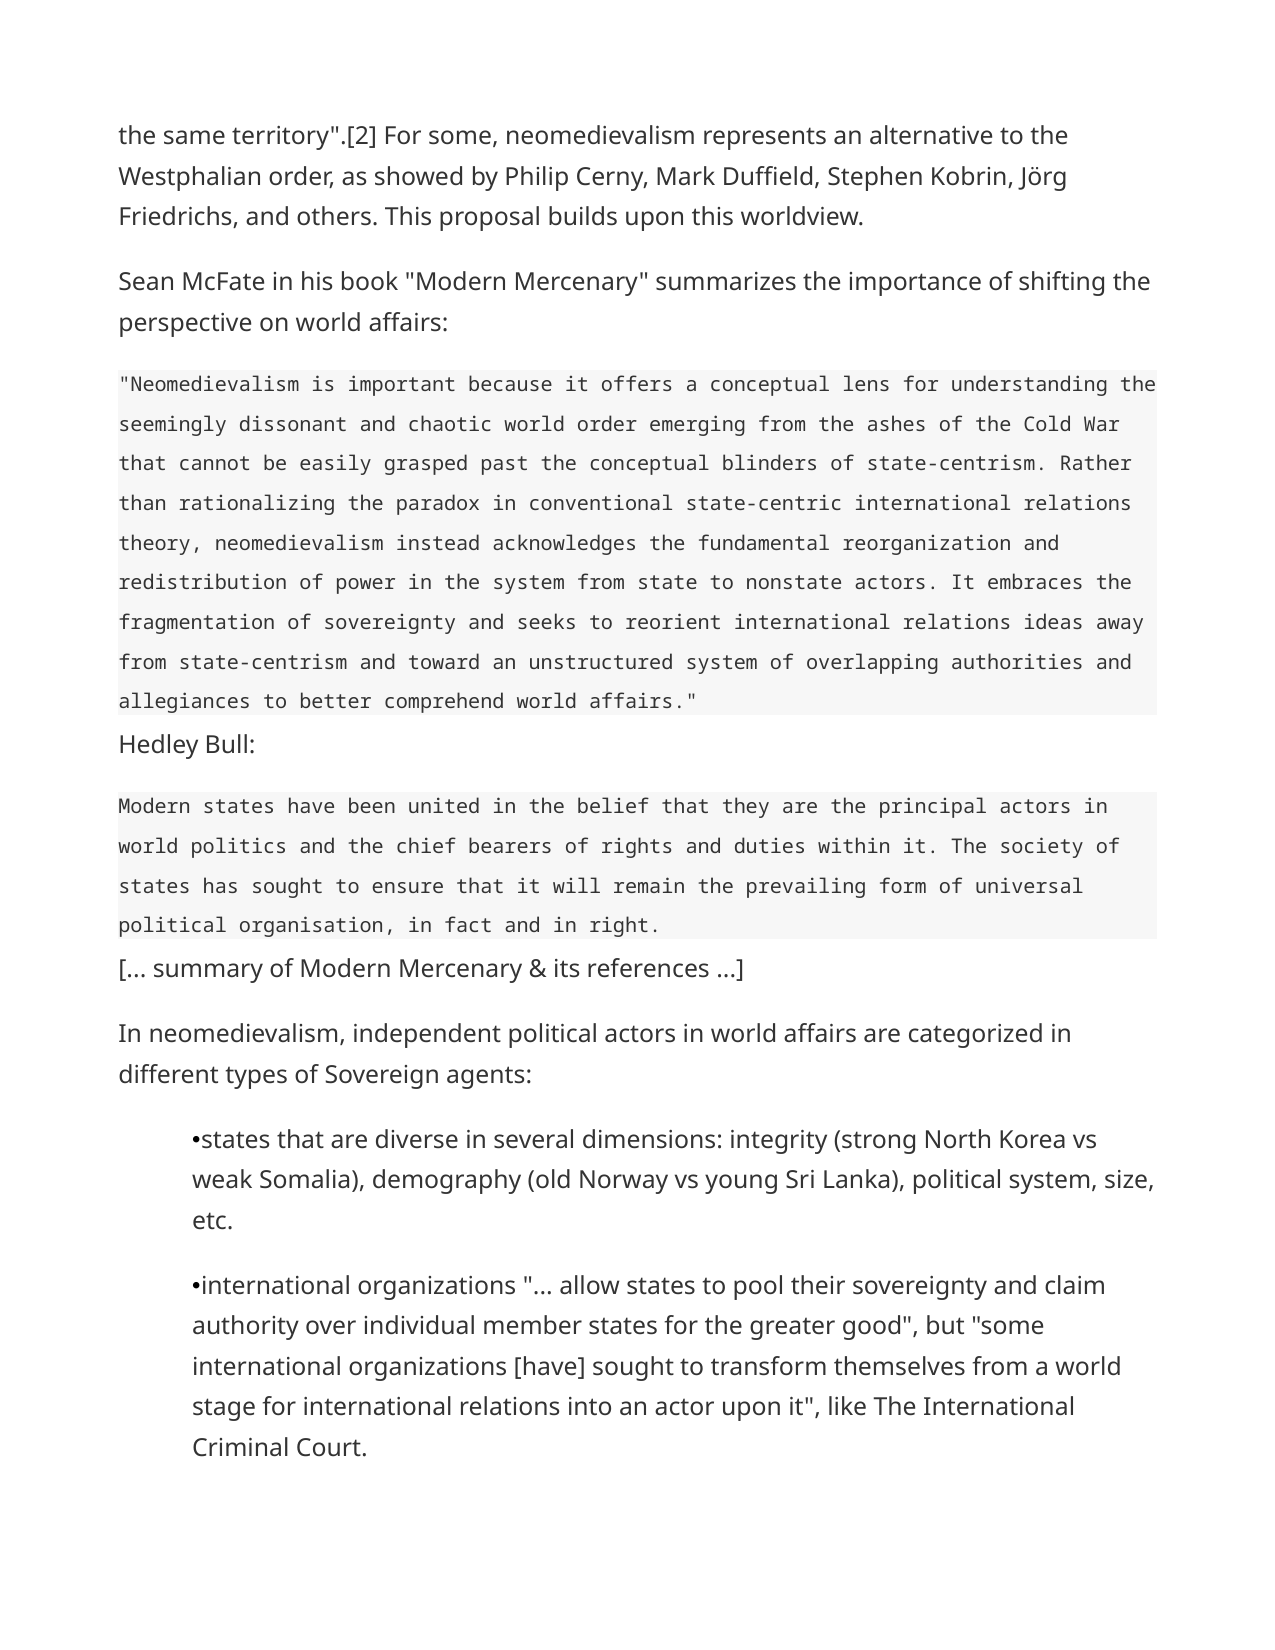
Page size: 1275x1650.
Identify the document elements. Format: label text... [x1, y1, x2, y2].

text "Neomedievalism is important because it offers a conceptual lens for understanding the seemingly dissonant and chaotic world order emerging from the ashes of the Cold War that cannot be easily grasped past the conceptual blinders of state-centrism. Rather than rationalizing the paradox in conventional state-centric international relations theory, neomedievalism instead acknowledges the fundamental reorganization and redistribution of power in the system from state to nonstate actors. It embraces the fragmentation of sovereignty and seeks to reorient international relations ideas away from state-centrism and toward an unstructured system of overlapping authorities and allegiances to better comprehend world affairs." [118, 370, 1157, 715]
list international organizations "... allow states to pool their sovereignty and claim authority over individual member states for the greater good", but "some international organizations [have] sought to transform themselves from a world stage for international relations into an actor upon it", like The International Criminal Court. [118, 1268, 1157, 1463]
text Sean McFate in his book "Modern Mercenary" summarizes the importance of shifting the perspective on world affairs: [118, 264, 1157, 338]
text Hedley Bull: [118, 727, 1157, 761]
text the same territory".[2] For some, neomedievalism represents an alternative to the Westphalian order, as showed by Philip Cerny, Mark Duffield, Stephen Kobrin, Jörg Friedrichs, and others. This proposal builds upon this worldview. [118, 118, 1157, 233]
text Modern states have been united in the belief that they are the principal actors in world politics and the chief bearers of rights and duties within it. The society of states has sought to ensure that it will remain the prevailing form of universal political organisation, in fact and in right. [118, 792, 1157, 939]
text [... summary of Modern Mercenary & its references ...] [118, 951, 1157, 985]
list states that are diverse in several dimensions: integrity (strong North Korea vs weak Somalia), demography (old Norway vs young Sri Lanka), political system, size, etc. [118, 1122, 1157, 1236]
text In neomedievalism, independent political actors in world affairs are categorized in different types of Sovereign agents: [118, 1016, 1157, 1090]
